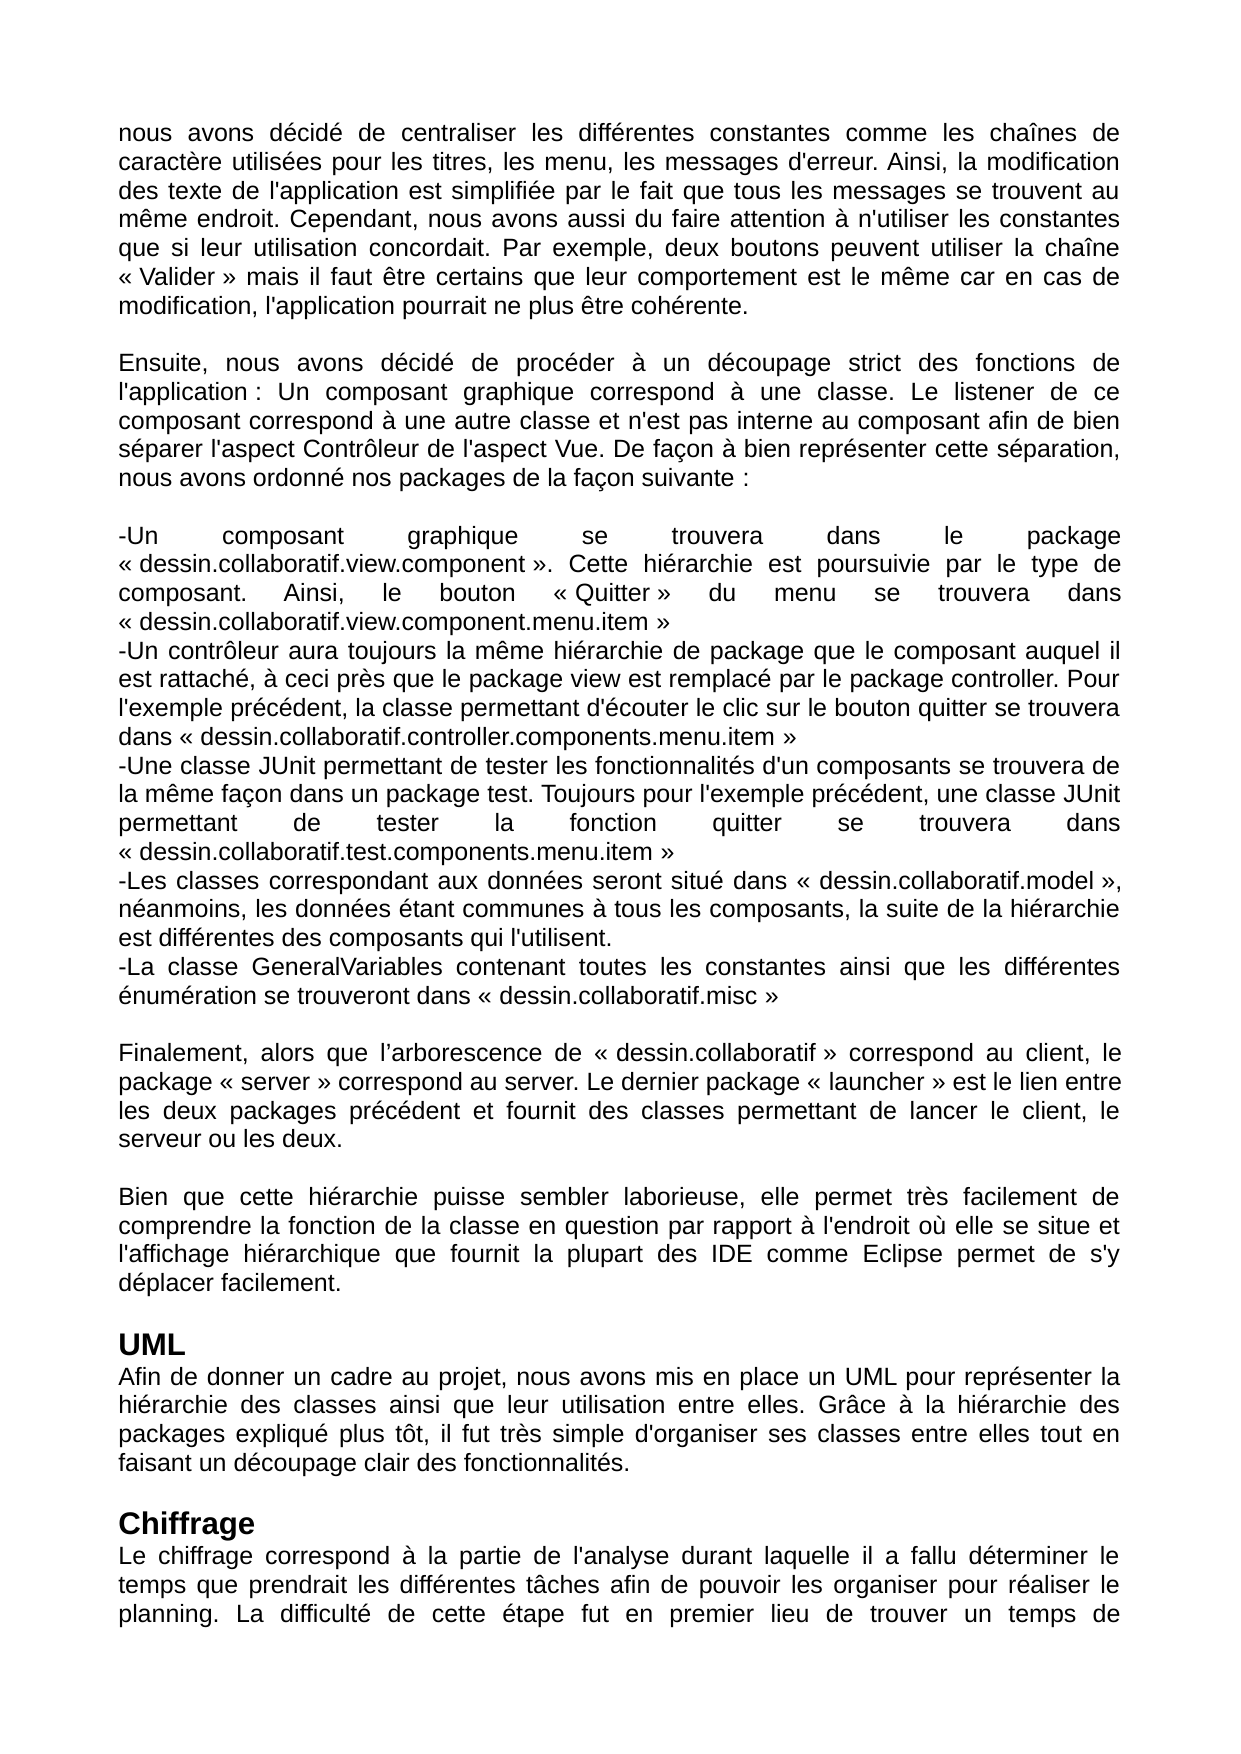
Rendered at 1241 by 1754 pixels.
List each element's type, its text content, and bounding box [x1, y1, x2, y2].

text -Les classes correspondant aux données seront situé dans « dessin.collaboratif.model », néanmoins, les données étant communes à tous les composants, la suite de la hiérarchie est différentes des composants qui l'utilisent. [118, 866, 1122, 952]
text -Un contrôleur aura toujours la même hiérarchie de package que le composant auquel il est rattaché, à ceci près que le package view est remplacé par le package controller. Pour l'exemple précédent, la classe permettant d'écouter le clic sur le bouton quitter se trouvera dans « dessin.collaboratif.controller.components.menu.item » [118, 636, 1122, 751]
text -Un composant graphique se trouvera dans le package « dessin.collaboratif.view.component ». Cette hiérarchie est poursuivie par le type de composant. Ainsi, le bouton « Quitter » du menu se trouvera dans « dessin.collaboratif.view.component.menu.item » [118, 521, 1122, 636]
text Finalement, alors que l’arborescence de « dessin.collaboratif » correspond au client, le package « server » correspond au server. Le dernier package « launcher » est le lien entre les deux packages précédent et fournit des classes permettant de lancer le client, le serveur ou les deux. [118, 1038, 1122, 1153]
text Ensuite, nous avons décidé de procéder à un découpage strict des fonctions de l'application : Un composant graphique correspond à une classe. Le listener de ce composant correspond à une autre classe et n'est pas interne au composant afin de bien séparer l'aspect Contrôleur de l'aspect Vue. De façon à bien représenter cette séparation, nous avons ordonné nos packages de la façon suivante : [118, 348, 1122, 492]
text nous avons décidé de centraliser les différentes constantes comme les chaînes de caractère utilisées pour les titres, les menu, les messages d'erreur. Ainsi, la modification des texte de l'application est simplifiée par le fait que tous les messages se trouvent au même endroit. Cependant, nous avons aussi du faire attention à n'utiliser les constantes que si leur utilisation concordait. Par exemple, deux boutons peuvent utiliser la chaîne « Valider » mais il faut être certains que leur comportement est le même car en cas de modification, l'application pourrait ne plus être cohérente. [118, 118, 1122, 319]
text Chiffrage [118, 1505, 1122, 1541]
text -Une classe JUnit permettant de tester les fonctionnalités d'un composants se trouvera de la même façon dans un package test. Toujours pour l'exemple précédent, une classe JUnit permettant de tester la fonction quitter se trouvera dans « dessin.collaboratif.test.components.menu.item » [118, 751, 1122, 866]
text -La classe GeneralVariables contenant toutes les constantes ainsi que les différentes énumération se trouveront dans « dessin.collaboratif.misc » [118, 952, 1122, 1009]
text Bien que cette hiérarchie puisse sembler laborieuse, elle permet très facilement de comprendre la fonction de la classe en question par rapport à l'endroit où elle se situe et l'affichage hiérarchique que fournit la plupart des IDE comme Eclipse permet de s'y déplacer facilement. [118, 1182, 1122, 1297]
text Afin de donner un cadre au projet, nous avons mis en place un UML pour représenter la hiérarchie des classes ainsi que leur utilisation entre elles. Grâce à la hiérarchie des packages expliqué plus tôt, il fut très simple d'organiser ses classes entre elles tout en faisant un découpage clair des fonctionnalités. [118, 1362, 1122, 1477]
text UML [118, 1326, 1122, 1362]
text Le chiffrage correspond à la partie de l'analyse durant laquelle il a fallu déterminer le temps que prendrait les différentes tâches afin de pouvoir les organiser pour réaliser le planning. La difficulté de cette étape fut en premier lieu de trouver un temps de [118, 1541, 1122, 1627]
